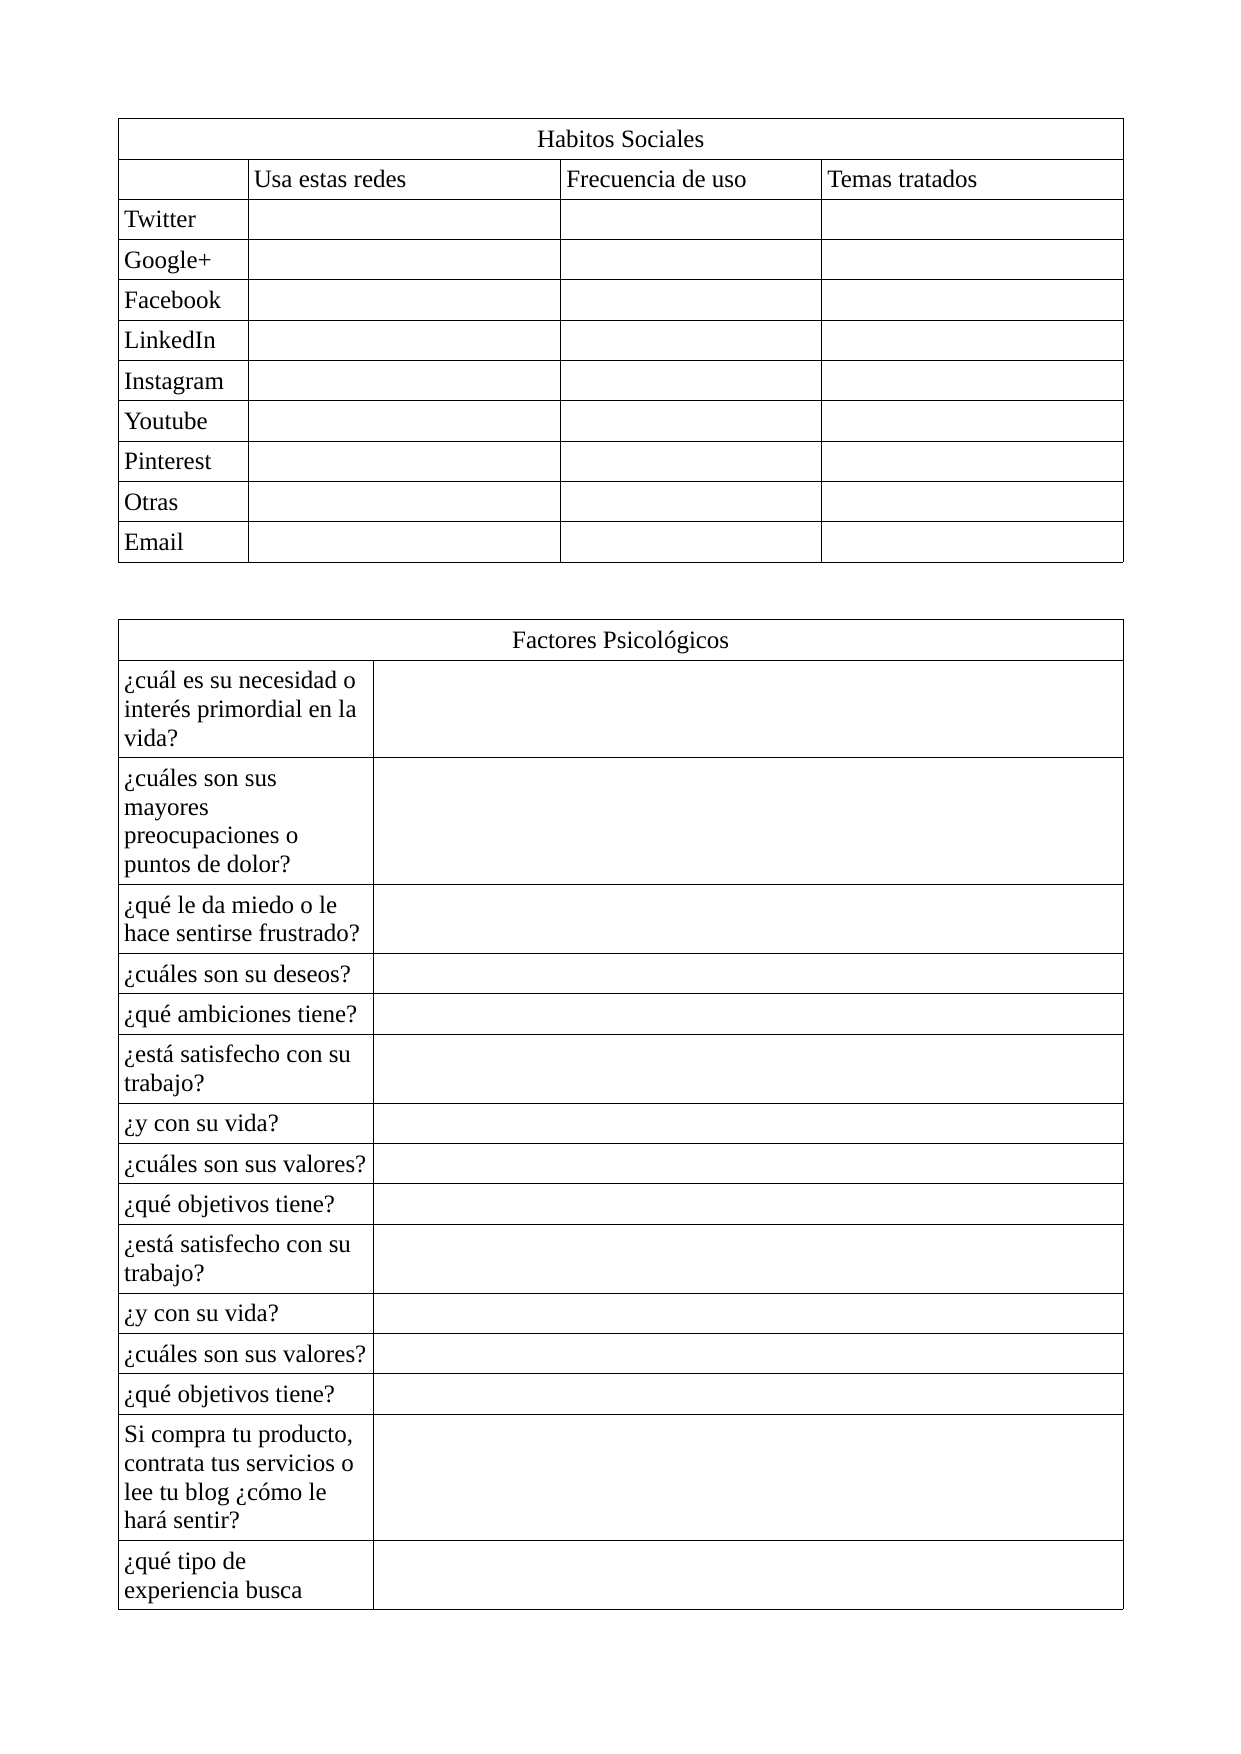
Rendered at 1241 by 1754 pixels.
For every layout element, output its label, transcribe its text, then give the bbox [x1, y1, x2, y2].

table_cell ¿qué objetivos tiene? [119, 1374, 373, 1413]
table_cell Otras [119, 482, 248, 521]
table_cell Facebook [119, 280, 248, 320]
table_cell [374, 1104, 1123, 1143]
table_cell [249, 240, 560, 279]
table_cell [249, 482, 560, 521]
table_cell [374, 1294, 1123, 1333]
table_cell [561, 401, 821, 441]
table_cell [561, 280, 821, 320]
table_cell [249, 361, 560, 400]
table_cell [374, 661, 1123, 757]
table_cell [249, 280, 560, 320]
table_cell [822, 240, 1123, 279]
table_cell [374, 1035, 1123, 1103]
table_cell [561, 522, 821, 562]
table_cell Frecuencia de uso [561, 160, 821, 199]
table_cell [822, 200, 1123, 239]
table_cell Email [119, 522, 248, 562]
table_cell ¿qué tipo de experiencia busca [119, 1541, 373, 1609]
table_cell [249, 522, 560, 562]
table_cell ¿cuáles son sus valores? [119, 1334, 373, 1373]
table_cell ¿qué objetivos tiene? [119, 1184, 373, 1223]
table_cell [374, 1225, 1123, 1293]
table_cell Pinterest [119, 442, 248, 481]
table_cell [822, 522, 1123, 562]
table_cell ¿cuáles son su deseos? [119, 954, 373, 993]
table_cell ¿cuál es su necesidad o interés primordial en la vida? [119, 661, 373, 757]
table_cell [561, 321, 821, 360]
table_cell ¿qué le da miedo o le hace sentirse frustrado? [119, 885, 373, 953]
table_cell [249, 200, 560, 239]
table_cell Twitter [119, 200, 248, 239]
table_cell ¿y con su vida? [119, 1294, 373, 1333]
table_cell [822, 361, 1123, 400]
table_cell Google+ [119, 240, 248, 279]
table_cell [374, 1144, 1123, 1183]
table_header Habitos Sociales [119, 119, 1123, 158]
table_cell Usa estas redes [249, 160, 560, 199]
table_cell [374, 1334, 1123, 1373]
table_cell LinkedIn [119, 321, 248, 360]
table_cell ¿cuáles son sus valores? [119, 1144, 373, 1183]
table_cell [374, 1374, 1123, 1413]
table_cell Temas tratados [822, 160, 1123, 199]
table_header Factores Psicológicos [119, 620, 1123, 659]
table_cell [249, 321, 560, 360]
table_cell ¿está satisfecho con su trabajo? [119, 1225, 373, 1293]
table_cell [822, 482, 1123, 521]
table_cell [822, 442, 1123, 481]
table_cell Youtube [119, 401, 248, 441]
table_cell [249, 401, 560, 441]
table_cell [374, 1184, 1123, 1223]
table_cell ¿qué ambiciones tiene? [119, 994, 373, 1033]
table_cell [561, 240, 821, 279]
table_cell [119, 160, 248, 199]
table_cell ¿está satisfecho con su trabajo? [119, 1035, 373, 1103]
table_cell ¿cuáles son sus mayores preocupaciones o puntos de dolor? [119, 758, 373, 884]
table_cell ¿y con su vida? [119, 1104, 373, 1143]
table_cell [822, 401, 1123, 441]
table_cell [561, 361, 821, 400]
table_cell [374, 1415, 1123, 1540]
table_cell [374, 954, 1123, 993]
table_cell [561, 482, 821, 521]
table_cell [374, 994, 1123, 1033]
table_cell [561, 200, 821, 239]
table_cell [374, 885, 1123, 953]
table_cell [374, 758, 1123, 884]
table_cell [249, 442, 560, 481]
table_cell Si compra tu producto, contrata tus servicios o lee tu blog ¿cómo le hará sentir? [119, 1415, 373, 1540]
table_cell [822, 321, 1123, 360]
table_cell Instagram [119, 361, 248, 400]
table_cell [561, 442, 821, 481]
table_cell [822, 280, 1123, 320]
table_cell [374, 1541, 1123, 1609]
